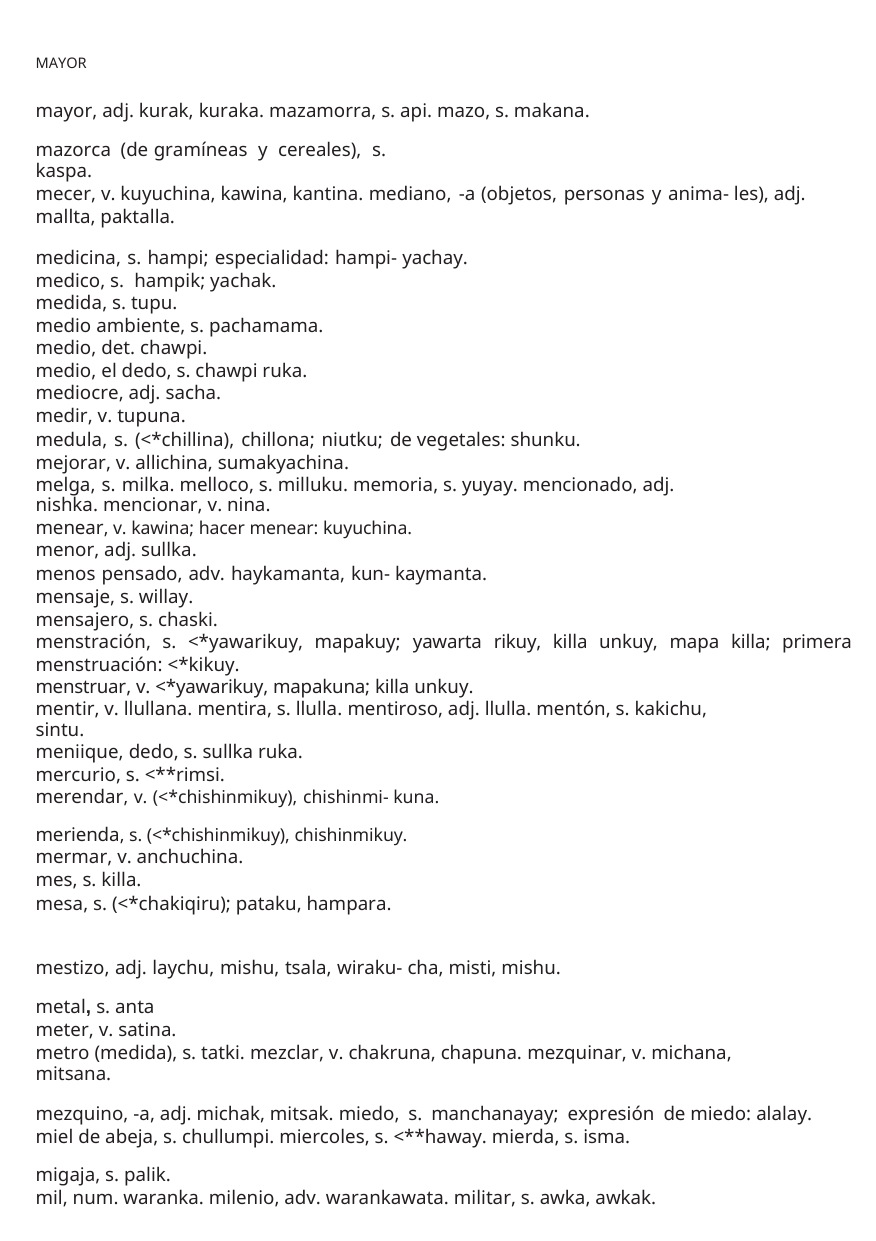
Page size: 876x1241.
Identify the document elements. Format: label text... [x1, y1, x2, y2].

text medida, s. tupu. [35, 292, 856, 314]
text menor, adj. sullka. [35, 539, 856, 561]
text mil, num. waranka. milenio, adv. warankawata. militar, s. awka, awkak. [35, 1187, 691, 1209]
text medula, s. (<*chillina), chillona; niutku; de vegetales: shunku. [35, 427, 853, 451]
text metal, s. anta [35, 996, 856, 1018]
text miel de abeja, s. chullumpi. miercoles, s. <**haway. mierda, s. isma. [35, 1126, 703, 1148]
text mayor, adj. kurak, kuraka. mazamorra, s. api. mazo, s. makana. [35, 100, 713, 122]
text mesa, s. (<*chakiqiru); pataku, hampara. [35, 891, 856, 916]
text mentir, v. llullana. mentira, s. llulla. mentiroso, adj. llulla. mentón, s. kakichu, sintu. [35, 698, 712, 741]
text medio ambiente, s. pachamama. [35, 314, 856, 337]
text mestizo, adj. laychu, mishu, tsala, wiraku- cha, misti, mishu. [35, 955, 818, 979]
text menstración, s. <*yawarikuy, mapakuy; yawarta rikuy, killa unkuy, mapa killa; primera menstruación: <*kikuy. [35, 631, 852, 676]
text menear, v. kawina; hacer menear: kuyuchina. [35, 517, 856, 539]
text medio, el dedo, s. chawpi ruka. [35, 359, 856, 382]
text meniique, dedo, s. sullka ruka. [35, 741, 856, 763]
text mezquino, -a, adj. michak, mitsak. miedo, s. manchanayay; expresión de miedo: alalay. [35, 1102, 818, 1125]
text mes, s. killa. [35, 868, 856, 891]
text mejorar, v. allichina, sumakyachina. [35, 451, 856, 474]
text melga, s. milka. melloco, s. milluku. memoria, s. yuyay. mencionado, adj. nishka. mencionar, v. nina. [35, 474, 716, 517]
text mercurio, s. <**rimsi. [35, 763, 856, 785]
text mediocre, adj. sacha. [35, 382, 856, 404]
text meter, v. satina. [35, 1018, 856, 1041]
text MAYOR [35, 53, 856, 73]
text metro (medida), s. tatki. mezclar, v. chakruna, chapuna. mezquinar, v. michana, mitsana. [35, 1042, 744, 1086]
text mermar, v. anchuchina. [35, 846, 856, 868]
text kaspa. [35, 161, 856, 182]
text mensajero, s. chaski. [35, 608, 856, 631]
text medio, det. chawpi. [35, 337, 856, 359]
text merienda, s. (<*chishinmikuy), chishinmikuy. [35, 824, 856, 846]
text mensaje, s. willay. [35, 585, 856, 608]
text medico, s. hampik; yachak. [35, 269, 856, 292]
text merendar, v. (<*chishinmikuy), chishinmi- kuna. [35, 786, 856, 808]
text menos pensado, adv. haykamanta, kun- kaymanta. [35, 561, 852, 585]
text mecer, v. kuyuchina, kawina, kantina. mediano, -a (objetos, personas y anima- les), adj. mallta, paktalla. [35, 182, 853, 228]
text migaja, s. palik. [35, 1164, 856, 1186]
text mazorca (de gramíneas y cereales), s. [35, 138, 856, 161]
text medir, v. tupuna. [35, 404, 856, 427]
text medicina, s. hampi; especialidad: hampi- yachay. [35, 245, 856, 269]
text menstruar, v. <*yawarikuy, mapakuna; killa unkuy. [35, 676, 852, 698]
